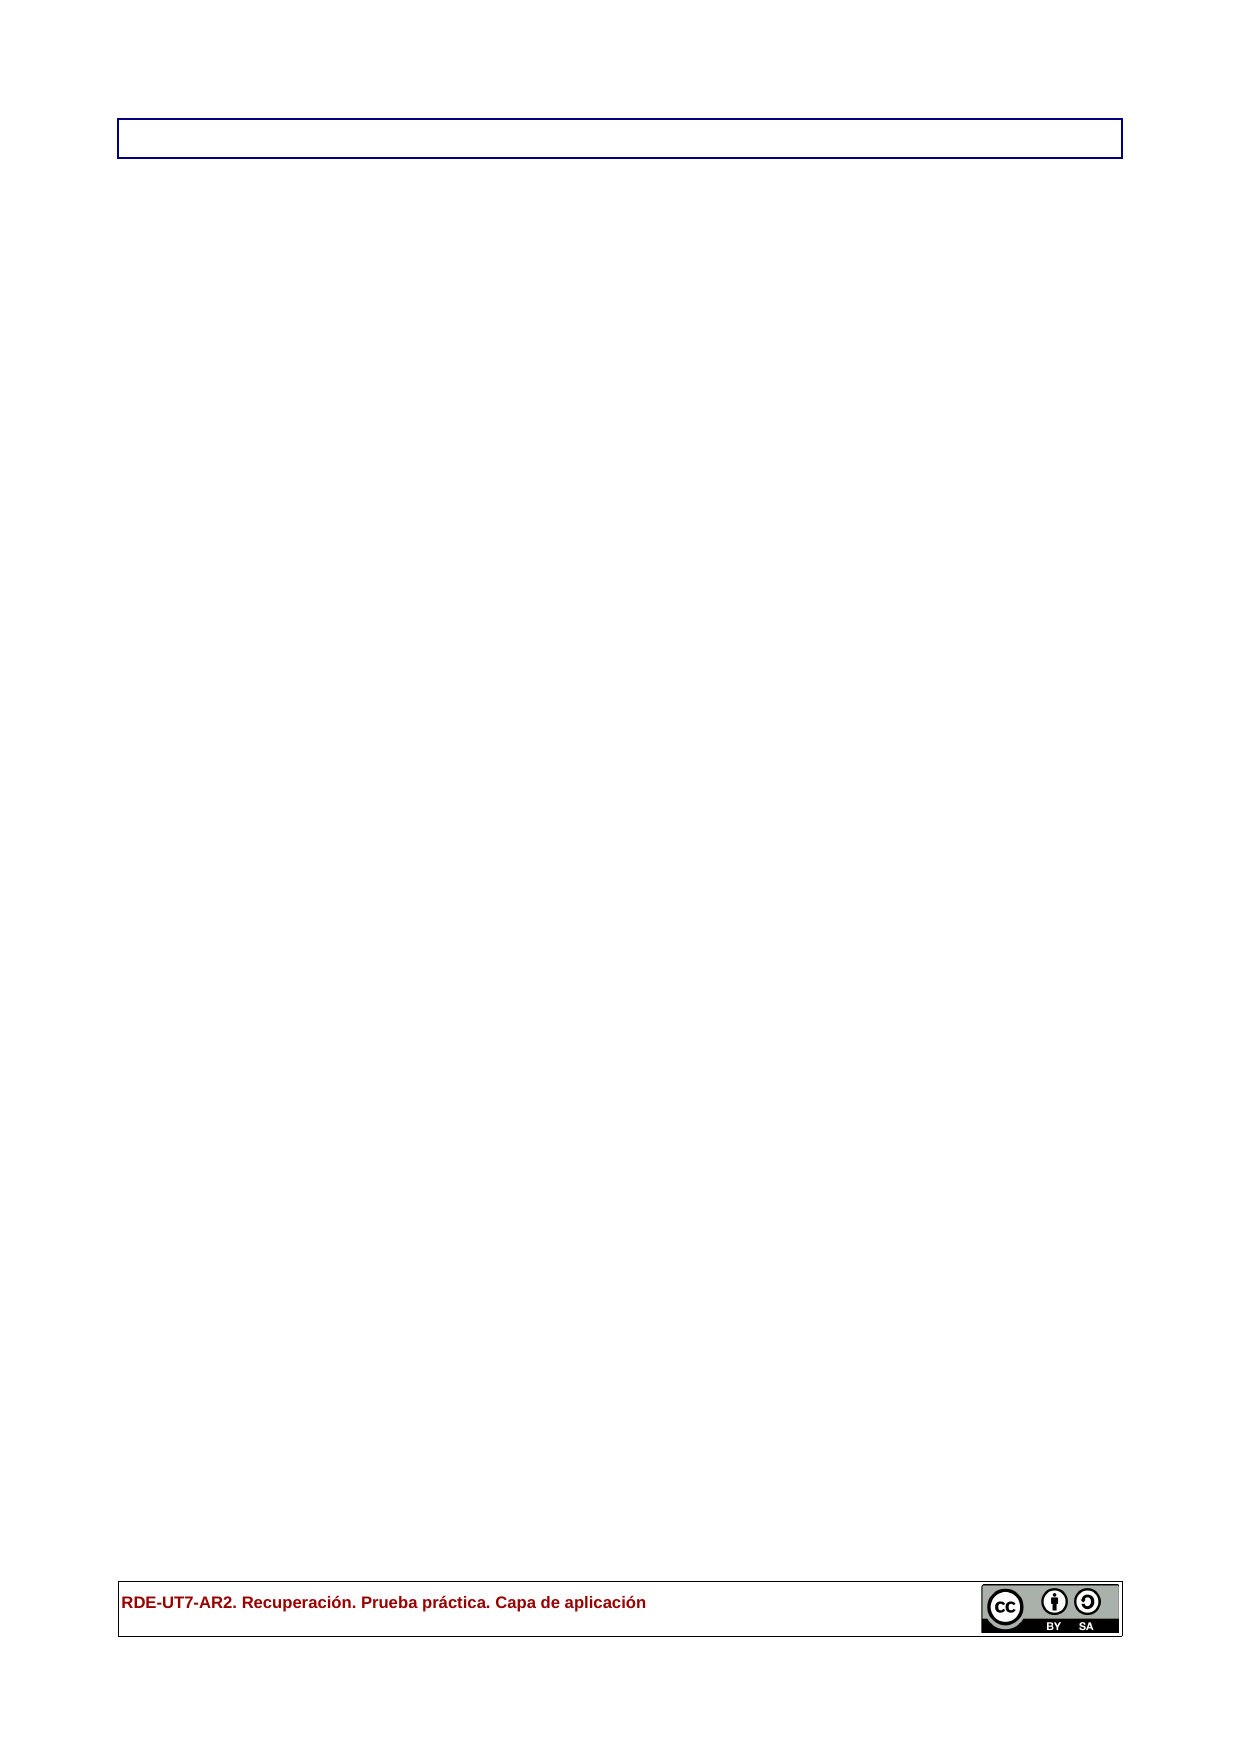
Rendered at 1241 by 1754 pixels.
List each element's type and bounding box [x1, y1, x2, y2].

table_header [119, 120, 1121, 157]
picture [981, 1584, 1119, 1633]
